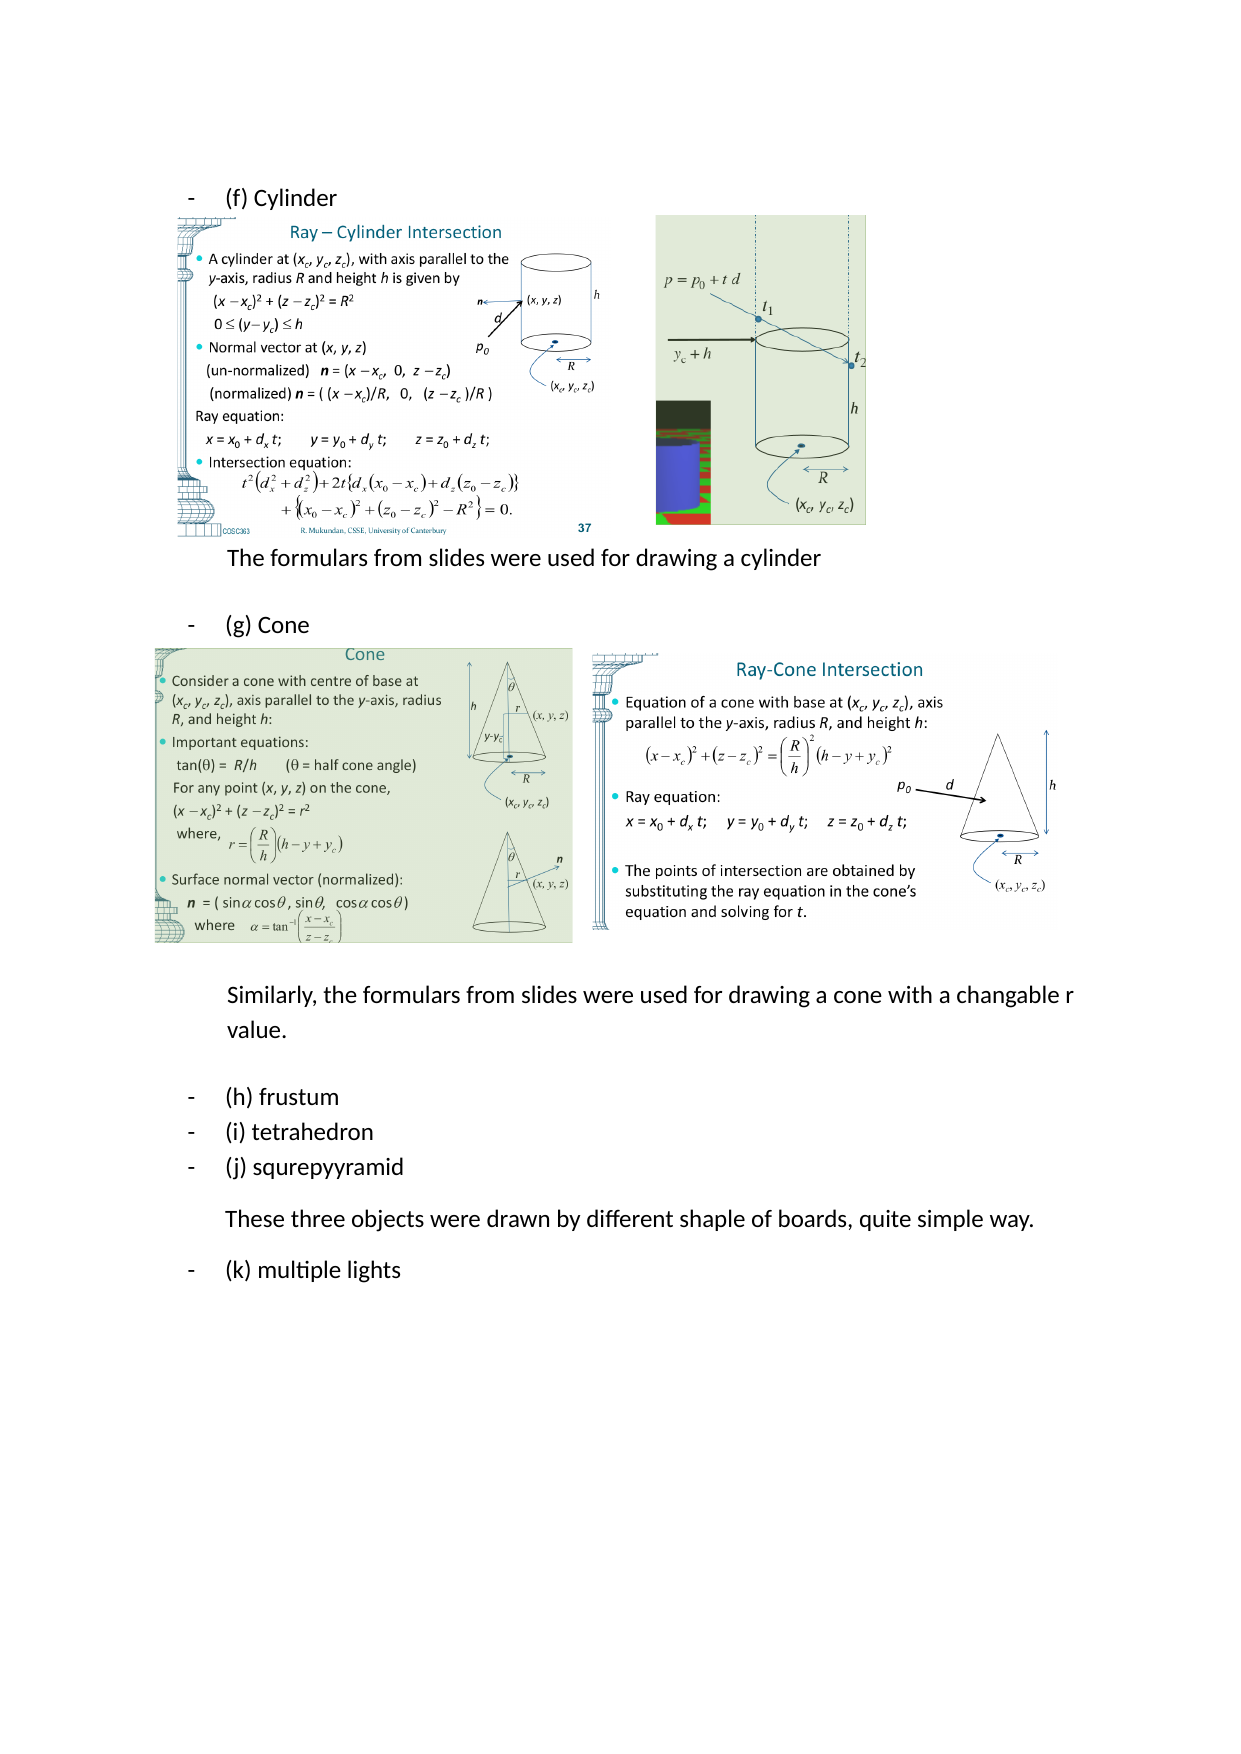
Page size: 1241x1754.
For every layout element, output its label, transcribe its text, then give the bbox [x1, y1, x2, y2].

list (i) tetrahedron [187, 1116, 1090, 1147]
list (f) Cylinder [187, 182, 1090, 213]
picture [592, 653, 1058, 930]
list (j) squrepyyramid [187, 1151, 1090, 1182]
list These three objects were drawn by different shaple of boards, quite simple way. [187, 1203, 1090, 1233]
list Similarly, the formulars from slides were used for drawing a cone with a changable r value. [227, 979, 1090, 1044]
list (g) Cone [187, 609, 1090, 640]
list (k) multiple lights [187, 1254, 1090, 1285]
picture [655, 215, 866, 525]
list (h) frustum [187, 1081, 1090, 1112]
list The formulars from slides were used for drawing a cylinder [227, 217, 1090, 573]
picture [177, 217, 612, 538]
picture [154, 648, 573, 943]
